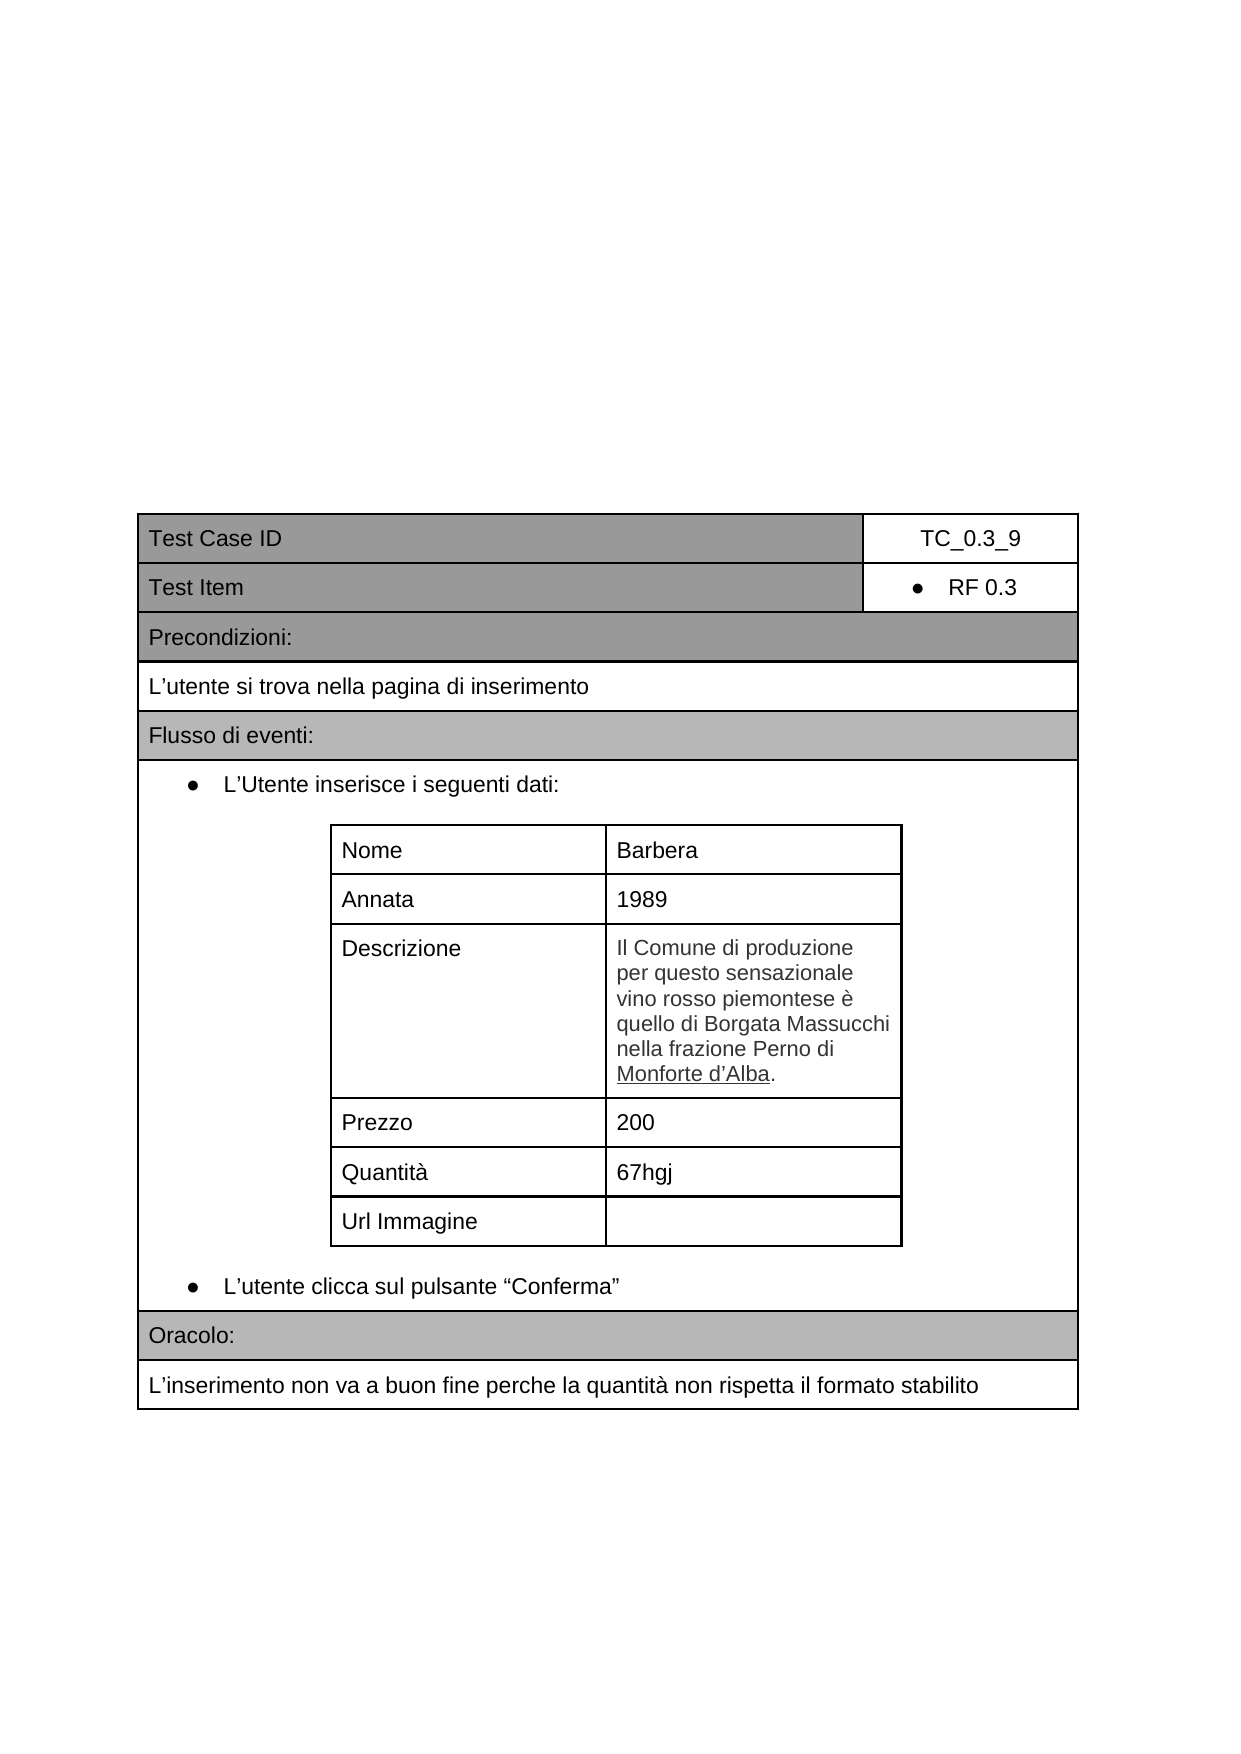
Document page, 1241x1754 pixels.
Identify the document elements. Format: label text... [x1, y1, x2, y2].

table_cell Test Item [139, 564, 862, 611]
table_cell RF 0.3 [864, 564, 1077, 611]
table_cell L’Utente inserisce i seguenti dati: L’utente clicca sul pulsante “Conferma” [139, 761, 1077, 1310]
table_cell [607, 1198, 900, 1244]
table_cell Prezzo [332, 1099, 605, 1146]
table_cell 200 [607, 1099, 900, 1146]
table_cell Flusso di eventi: [139, 712, 1077, 759]
table_cell Descrizione [332, 925, 605, 1097]
table_cell 67hgj [607, 1148, 900, 1195]
table_cell Precondizioni: [139, 613, 1077, 660]
table_header Test Case ID [139, 515, 862, 562]
table_header TC_0.3_9 [864, 515, 1077, 562]
table_cell 1989 [607, 875, 900, 923]
table_cell Annata [332, 875, 605, 923]
table_header Barbera [607, 826, 900, 873]
table_header Nome [332, 826, 605, 873]
table_cell Quantità [332, 1148, 605, 1195]
table_cell L’inserimento non va a buon fine perche la quantità non rispetta il formato stabilito [139, 1361, 1077, 1408]
table_cell Oracolo: [139, 1312, 1077, 1359]
table_cell L’utente si trova nella pagina di inserimento [139, 663, 1077, 709]
table_cell Il Comune di produzione per questo sensazionale vino rosso piemontese è quello di Borgata Massucchi nella frazione Perno di Monforte d’Alba. [607, 925, 900, 1097]
table_cell Url Immagine [332, 1198, 605, 1244]
